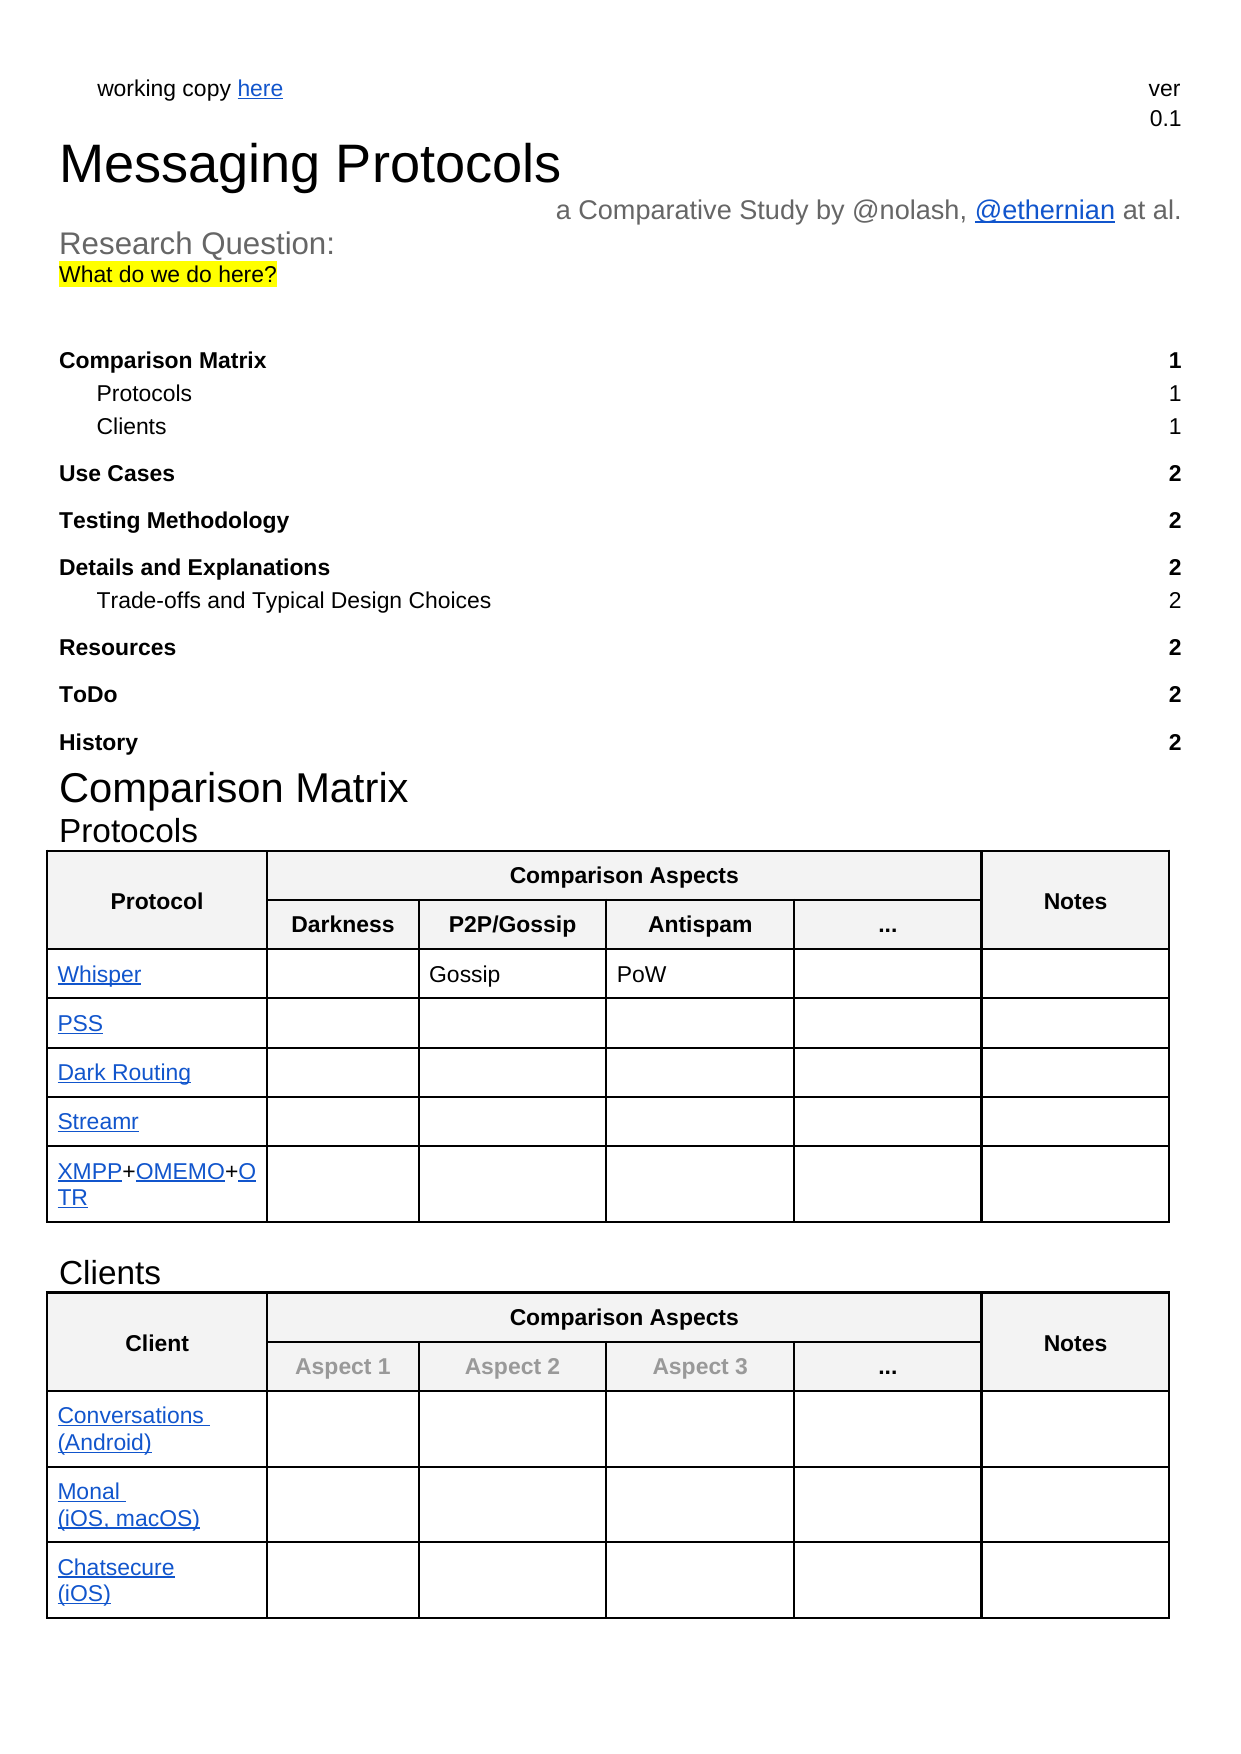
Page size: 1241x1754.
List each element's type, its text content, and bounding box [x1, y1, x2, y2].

table_cell P2P/Gossip [420, 901, 605, 948]
text Protocols 1 [96, 380, 1181, 406]
table_cell [795, 1468, 980, 1541]
table_cell [268, 950, 418, 997]
table_cell [983, 1147, 1168, 1221]
subtitle a Comparative Study by @nolash, @ethernian at al. [59, 194, 1181, 225]
table_cell [983, 1468, 1168, 1541]
text Details and Explanations 2 [59, 554, 1181, 581]
table_cell [795, 950, 980, 997]
table_cell XMPP+OMEMO+OTR [48, 1147, 266, 1221]
table_cell [420, 1468, 605, 1541]
table_cell [795, 1049, 980, 1096]
text Comparison Matrix 1 [59, 347, 1181, 374]
table_cell [607, 999, 793, 1047]
text Testing Methodology 2 [59, 507, 1181, 533]
table_cell Streamr [48, 1098, 266, 1145]
table_cell [607, 1468, 793, 1541]
table_cell [983, 1392, 1168, 1466]
table_header Notes [983, 1294, 1168, 1390]
table_cell Darkness [268, 901, 418, 948]
subtitle Research Question: [59, 225, 1181, 261]
text What do we do here? [59, 261, 1181, 287]
table_cell PSS [48, 999, 266, 1047]
table_header Protocol [48, 852, 266, 948]
table_cell [607, 1543, 793, 1617]
table_header Notes [983, 852, 1168, 948]
table_cell [268, 1147, 418, 1221]
subtitle Protocols [59, 811, 1181, 849]
text Clients 1 [96, 413, 1181, 439]
table_cell Dark Routing [48, 1049, 266, 1096]
text ToDo 2 [59, 681, 1181, 708]
table_cell [420, 1098, 605, 1145]
table_cell [795, 1147, 980, 1221]
table_cell [607, 1392, 793, 1466]
table_cell [795, 1098, 980, 1145]
table_cell [795, 1392, 980, 1466]
table_cell Aspect 1 [268, 1343, 418, 1390]
text Trade-offs and Typical Design Choices 2 [96, 587, 1181, 613]
table_cell Chatsecure (iOS) [48, 1543, 266, 1617]
table_cell [420, 1147, 605, 1221]
table_cell Gossip [420, 950, 605, 997]
text Use Cases 2 [59, 460, 1181, 486]
table_cell [268, 999, 418, 1047]
table_cell [983, 1543, 1168, 1617]
title Messaging Protocols [59, 132, 1181, 194]
table_cell Aspect 3 [607, 1343, 793, 1390]
table_cell [268, 1543, 418, 1617]
text History 2 [59, 728, 1181, 755]
table_cell PoW [607, 950, 793, 997]
table_cell [607, 1049, 793, 1096]
table_header Comparison Aspects [268, 1294, 980, 1341]
table_cell [268, 1392, 418, 1466]
table_cell ... [795, 901, 980, 948]
table_cell [795, 999, 980, 1047]
table_cell [983, 1098, 1168, 1145]
subtitle Clients [59, 1253, 1181, 1291]
table_cell [420, 1543, 605, 1617]
table_cell [420, 1049, 605, 1096]
subtitle Comparison Matrix [59, 763, 1181, 811]
table_cell Monal (iOS, macOS) [48, 1468, 266, 1541]
table_cell Aspect 2 [420, 1343, 605, 1390]
text Resources 2 [59, 634, 1181, 660]
table_cell [607, 1098, 793, 1145]
table_cell [268, 1049, 418, 1096]
table_cell [983, 999, 1168, 1047]
table_cell Conversations (Android) [48, 1392, 266, 1466]
table_header Client [48, 1294, 266, 1390]
table_cell [983, 950, 1168, 997]
table_cell [983, 1049, 1168, 1096]
table_cell [420, 1392, 605, 1466]
table_cell Antispam [607, 901, 793, 948]
table_cell [420, 999, 605, 1047]
table_cell [268, 1098, 418, 1145]
table_cell [268, 1468, 418, 1541]
table_header Comparison Aspects [268, 852, 980, 899]
table_cell Whisper [48, 950, 266, 997]
table_cell [795, 1543, 980, 1617]
table_cell [607, 1147, 793, 1221]
table_cell ... [795, 1343, 980, 1390]
